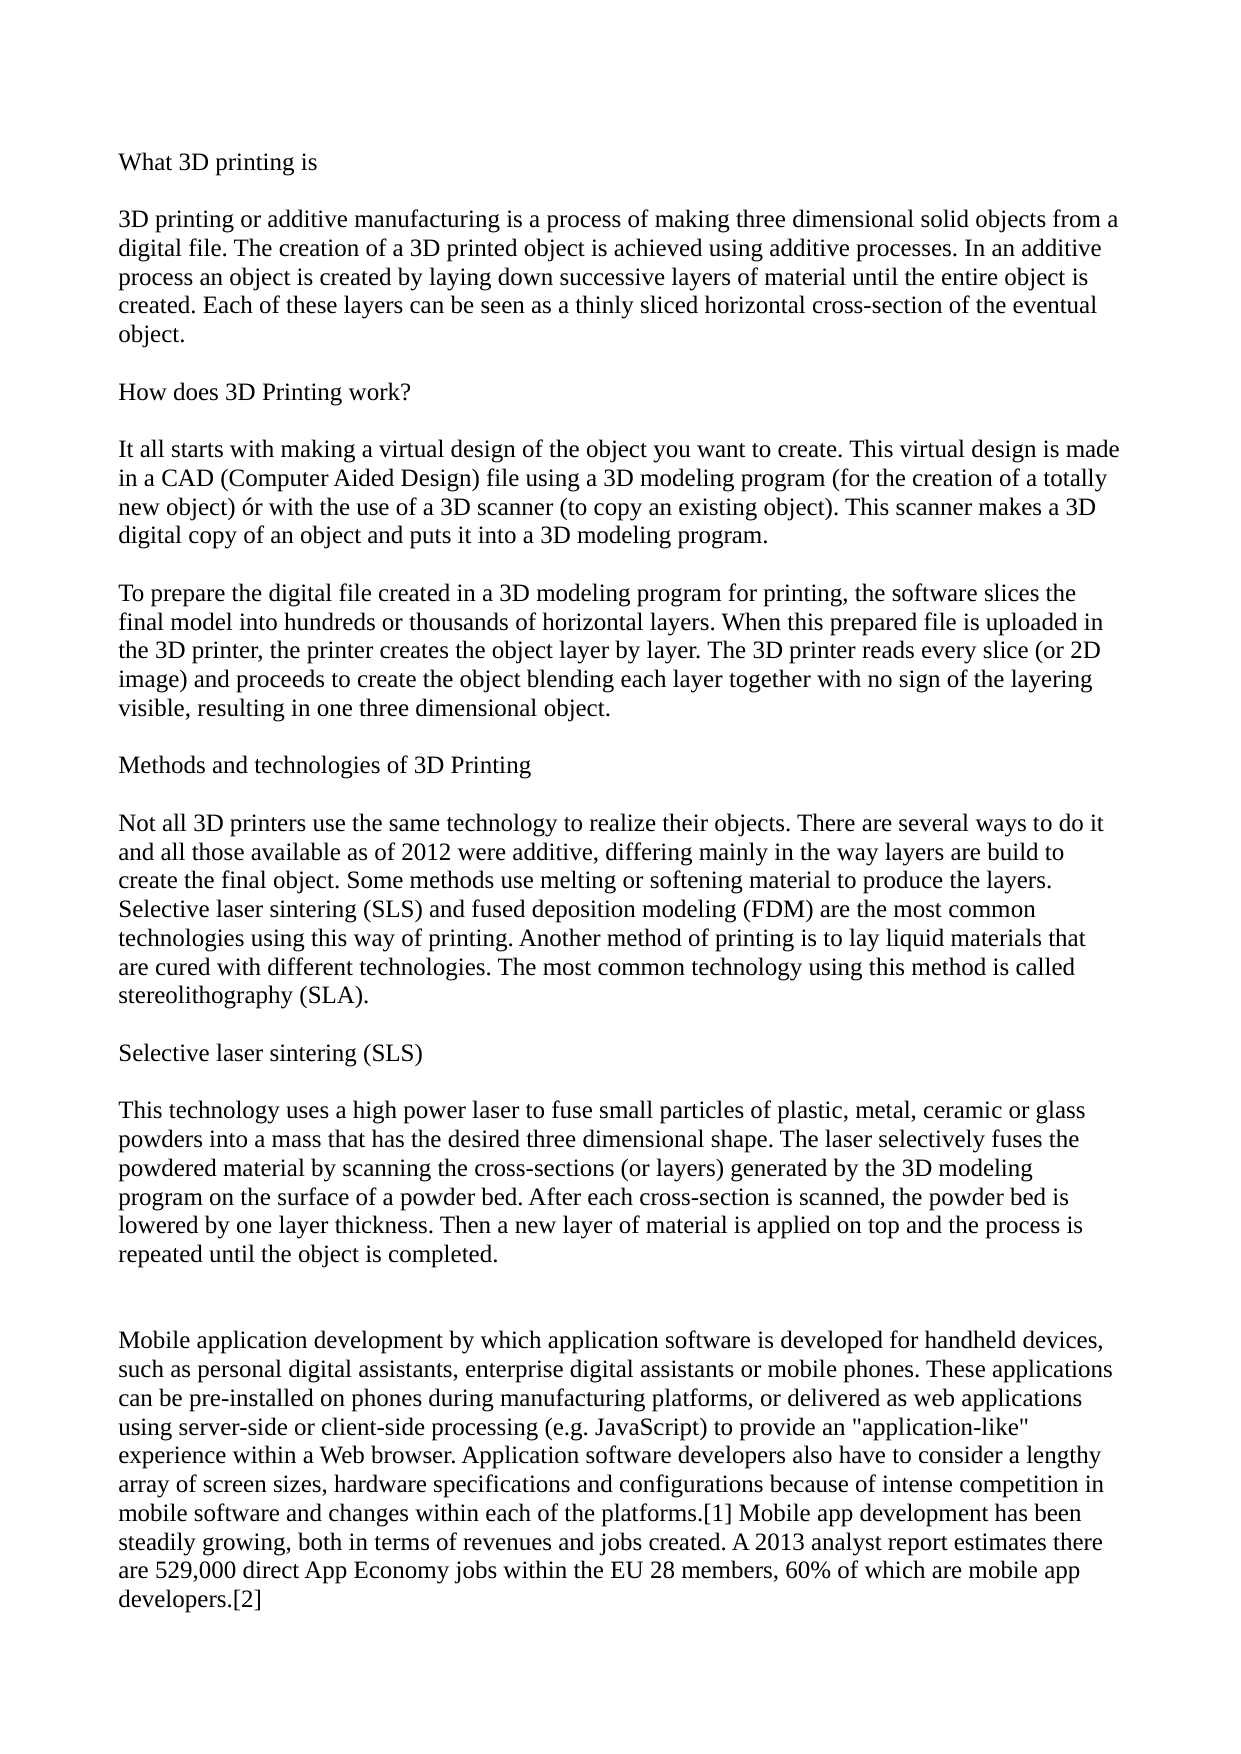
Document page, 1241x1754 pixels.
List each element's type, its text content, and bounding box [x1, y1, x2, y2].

text To prepare the digital file created in a 3D modeling program for printing, the software slices the final model into hundreds or thousands of horizontal layers. When this prepared file is uploaded in the 3D printer, the printer creates the object layer by layer. The 3D printer reads every slice (or 2D image) and proceeds to create the object blending each layer together with no sign of the layering visible, resulting in one three dimensional object. [118, 578, 1122, 722]
text 3D printing or additive manufacturing is a process of making three dimensional solid objects from a digital file. The creation of a 3D printed object is achieved using additive processes. In an additive process an object is created by laying down successive layers of material until the entire object is created. Each of these layers can be seen as a thinly sliced horizontal cross-section of the eventual object. [118, 204, 1122, 348]
text Methods and technologies of 3D Printing [118, 751, 1122, 779]
text This technology uses a high power laser to fuse small particles of plastic, metal, ceramic or glass powders into a mass that has the desired three dimensional shape. The laser selectively fuses the powdered material by scanning the cross-sections (or layers) generated by the 3D modeling program on the surface of a powder bed. After each cross-section is scanned, the powder bed is lowered by one layer thickness. Then a new layer of material is applied on top and the process is repeated until the object is completed. [118, 1096, 1122, 1268]
text It all starts with making a virtual design of the object you want to create. This virtual design is made in a CAD (Computer Aided Design) file using a 3D modeling program (for the creation of a totally new object) ór with the use of a 3D scanner (to copy an existing object). This scanner makes a 3D digital copy of an object and puts it into a 3D modeling program. [118, 434, 1122, 549]
text Not all 3D printers use the same technology to realize their objects. There are several ways to do it and all those available as of 2012 were additive, differing mainly in the way layers are build to create the final object. Some methods use melting or softening material to produce the layers. Selective laser sintering (SLS) and fused deposition modeling (FDM) are the most common technologies using this way of printing. Another method of printing is to lay liquid materials that are cured with different technologies. The most common technology using this method is called stereolithography (SLA). [118, 808, 1122, 1009]
text Selective laser sintering (SLS) [118, 1038, 1122, 1067]
text How does 3D Printing work? [118, 377, 1122, 406]
text What 3D printing is [118, 147, 1122, 176]
text Mobile application development by which application software is developed for handheld devices, such as personal digital assistants, enterprise digital assistants or mobile phones. These applications can be pre-installed on phones during manufacturing platforms, or delivered as web applications using server-side or client-side processing (e.g. JavaScript) to provide an "application-like" experience within a Web browser. Application software developers also have to consider a lengthy array of screen sizes, hardware specifications and configurations because of intense competition in mobile software and changes within each of the platforms.[1] Mobile app development has been steadily growing, both in terms of revenues and jobs created. A 2013 analyst report estimates there are 529,000 direct App Economy jobs within the EU 28 members, 60% of which are mobile app developers.[2] [118, 1326, 1122, 1613]
